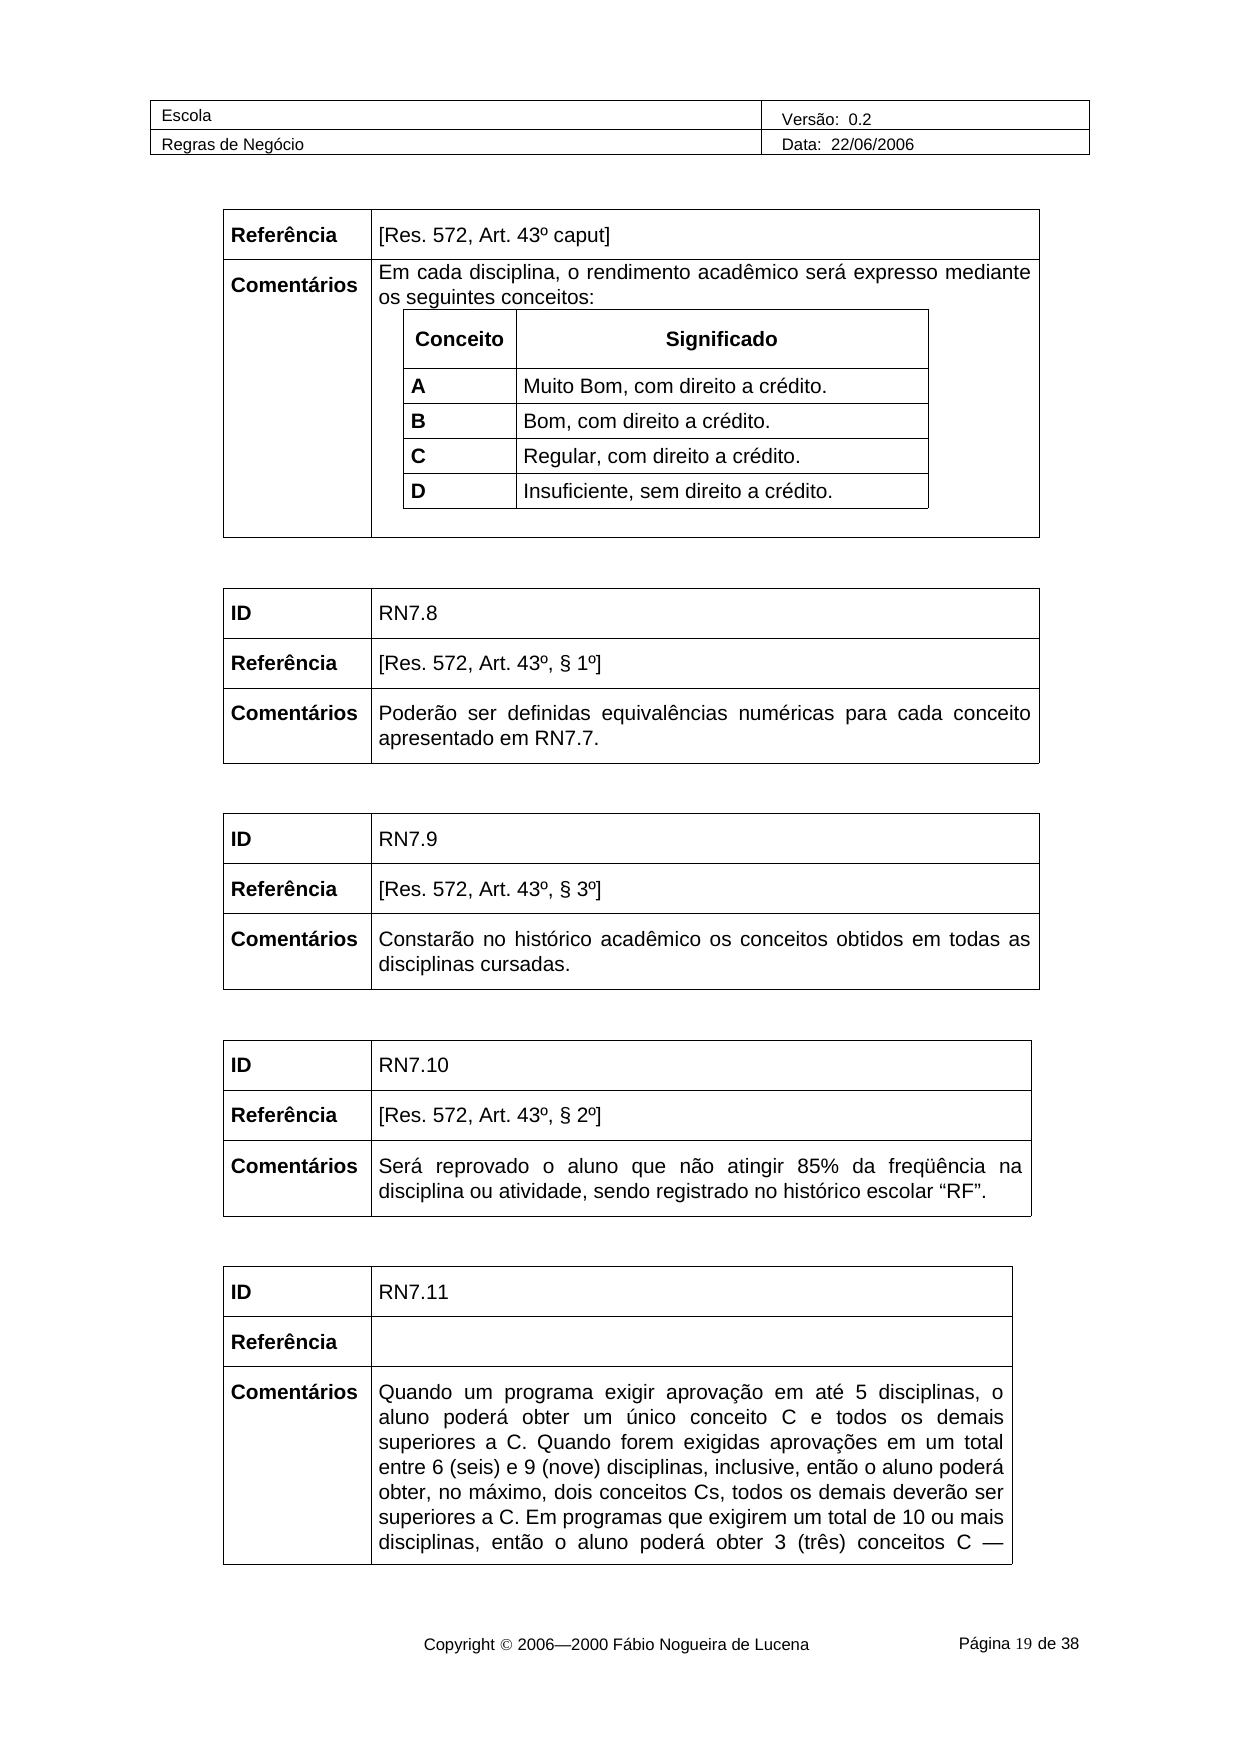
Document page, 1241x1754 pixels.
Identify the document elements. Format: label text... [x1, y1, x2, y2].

table_cell [Res. 572, Art. 43º caput] [372, 210, 1039, 259]
table_cell Constarão no histórico acadêmico os conceitos obtidos em todas as disciplinas cursadas. [372, 914, 1039, 989]
table_cell Bom, com direito a crédito. [517, 404, 928, 438]
table_cell Referência [224, 210, 371, 259]
table_cell Referência [224, 864, 371, 913]
table_header RN7.10 [372, 1041, 1031, 1090]
table_header RN7.11 [372, 1267, 1012, 1316]
table_cell Comentários [224, 260, 371, 537]
table_cell Muito Bom, com direito a crédito. [517, 369, 928, 402]
table_cell Comentários [224, 914, 371, 989]
table_cell Regular, com direito a crédito. [517, 439, 928, 473]
table_cell A [404, 369, 516, 402]
table_cell [Res. 572, Art. 43º, § 3º] [372, 864, 1039, 913]
table_cell C [404, 439, 516, 473]
table_cell [372, 1317, 1012, 1366]
table_cell Insuficiente, sem direito a crédito. [517, 474, 928, 508]
table_header ID [224, 1267, 371, 1316]
table_header ID [224, 814, 371, 863]
table_cell Em cada disciplina, o rendimento acadêmico será expresso mediante os seguintes conceitos: [372, 260, 1039, 537]
table_cell Comentários [224, 1141, 371, 1216]
table_header RN7.8 [372, 589, 1039, 637]
table_cell Referência [224, 639, 371, 688]
table_header Significado [517, 310, 928, 368]
table_cell B [404, 404, 516, 438]
table_cell [Res. 572, Art. 43º, § 1º] [372, 639, 1039, 688]
table_cell Referência [224, 1317, 371, 1366]
table_header ID [224, 589, 371, 637]
table_cell Referência [224, 1091, 371, 1140]
table_header ID [224, 1041, 371, 1090]
table_cell Quando um programa exigir aprovação em até 5 disciplinas, o aluno poderá obter um único conceito C e todos os demais superiores a C. Quando forem exigidas aprovações em um total entre 6 (seis) e 9 (nove) disciplinas, inclusive, então o aluno poderá obter, no máximo, dois conceitos Cs, todos os demais deverão ser superiores a C. Em programas que exigirem um total de 10 ou mais disciplinas, então o aluno poderá obter 3 (três) conceitos C — [372, 1367, 1012, 1564]
table_cell [Res. 572, Art. 43º, § 2º] [372, 1091, 1031, 1140]
table_cell D [404, 474, 516, 508]
table_cell Comentários [224, 689, 371, 763]
table_header Conceito [404, 310, 516, 368]
table_cell Será reprovado o aluno que não atingir 85% da freqüência na disciplina ou atividade, sendo registrado no histórico escolar “RF”. [372, 1141, 1031, 1216]
table_header RN7.9 [372, 814, 1039, 863]
table_cell Comentários [224, 1367, 371, 1564]
table_cell Poderão ser definidas equivalências numéricas para cada conceito apresentado em RN7.7. [372, 689, 1039, 763]
